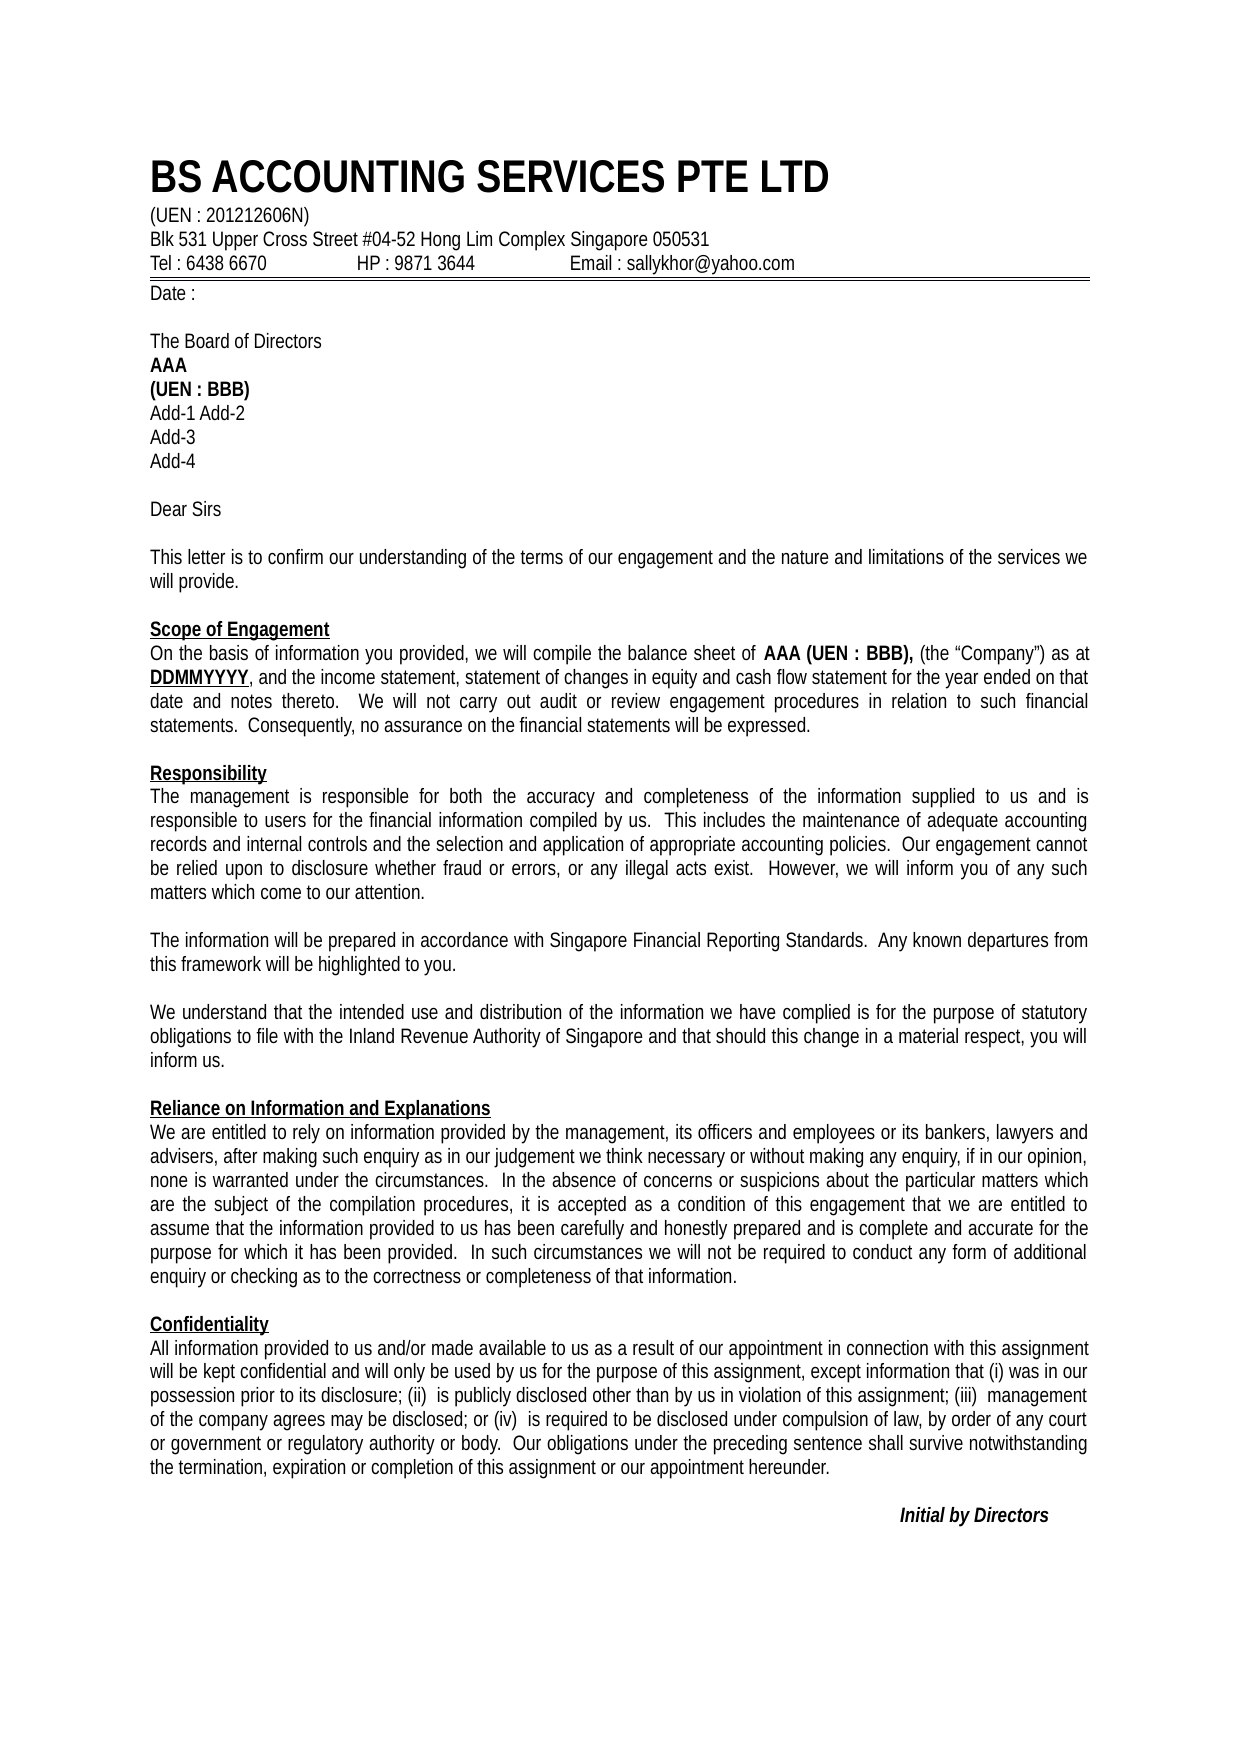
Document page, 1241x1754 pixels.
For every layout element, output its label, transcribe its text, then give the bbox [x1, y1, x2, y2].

text Add-4 [150, 449, 1090, 473]
text Add-1 Add-2 [150, 401, 1090, 425]
text We understand that the intended use and distribution of the information we have complied is for the purpose of statutory obligations to file with the Inland Revenue Authority of Singapore and that should this change in a material respect, you will inform us. [150, 1000, 1090, 1072]
text (UEN : 201212606N) [150, 203, 1090, 227]
text The Board of Directors [150, 329, 1090, 353]
text BS ACCOUNTING SERVICES PTE LTD [150, 150, 1090, 203]
text Reliance on Information and Explanations [150, 1096, 1090, 1120]
text Date : [150, 281, 1090, 305]
text Responsibility [150, 760, 1090, 784]
text Add-3 [150, 425, 1090, 449]
text Scope of Engagement [150, 617, 1090, 641]
text On the basis of information you provided, we will compile the balance sheet of AAA (UEN : BBB), (the “Company”) as at DDMMYYYY, and the income statement, statement of changes in equity and cash flow statement for the year ended on that date and notes thereto. We will not carry out audit or review engagement procedures in relation to such financial statements. Consequently, no assurance on the financial statements will be expressed. [150, 641, 1090, 736]
table_header [888, 1527, 1038, 1551]
text The management is responsible for both the accuracy and completeness of the information supplied to us and is responsible to users for the financial information compiled by us. This includes the maintenance of adequate accounting records and internal controls and the selection and application of appropriate accounting policies. Our engagement cannot be relied upon to disclosure whether fraud or errors, or any illegal acts exist. However, we will inform you of any such matters which come to our attention. [150, 784, 1090, 904]
text We are entitled to rely on information provided by the management, its officers and employees or its bankers, lawyers and advisers, after making such enquiry as in our judgement we think necessary or without making any enquiry, if in our opinion, none is warranted under the circumstances. In the absence of concerns or suspicions about the particular matters which are the subject of the compilation procedures, it is accepted as a condition of this engagement that we are entitled to assume that the information provided to us has been carefully and honestly prepared and is complete and accurate for the purpose for which it has been provided. In such circumstances we will not be required to conduct any form of additional enquiry or checking as to the correctness or completeness of that information. [150, 1120, 1090, 1287]
text Initial by Directors [150, 1503, 1090, 1527]
text (UEN : BBB) [150, 377, 1090, 401]
text Confidentiality [150, 1311, 1090, 1335]
text This letter is to confirm our understanding of the terms of our engagement and the nature and limitations of the services we will provide. [150, 545, 1090, 593]
text Tel : 6438 6670 HP : 9871 3644 Email : sallykhor@yahoo.com [150, 251, 1090, 277]
text AAA [150, 353, 1090, 377]
table_cell [888, 1551, 1038, 1575]
text All information provided to us and/or made available to us as a result of our appointment in connection with this assignment will be kept confidential and will only be used by us for the purpose of this assignment, except information that (i) was in our possession prior to its disclosure; (ii) is publicly disclosed other than by us in violation of this assignment; (iii) management of the company agrees may be disclosed; or (iv) is required to be disclosed under compulsion of law, by order of any court or government or regulatory authority or body. Our obligations under the preceding sentence shall survive notwithstanding the termination, expiration or completion of this assignment or our appointment hereunder. [150, 1335, 1090, 1479]
text Blk 531 Upper Cross Street #04-52 Hong Lim Complex Singapore 050531 [150, 227, 1090, 251]
text Dear Sirs [150, 497, 1090, 521]
text The information will be prepared in accordance with Singapore Financial Reporting Standards. Any known departures from this framework will be highlighted to you. [150, 928, 1090, 976]
